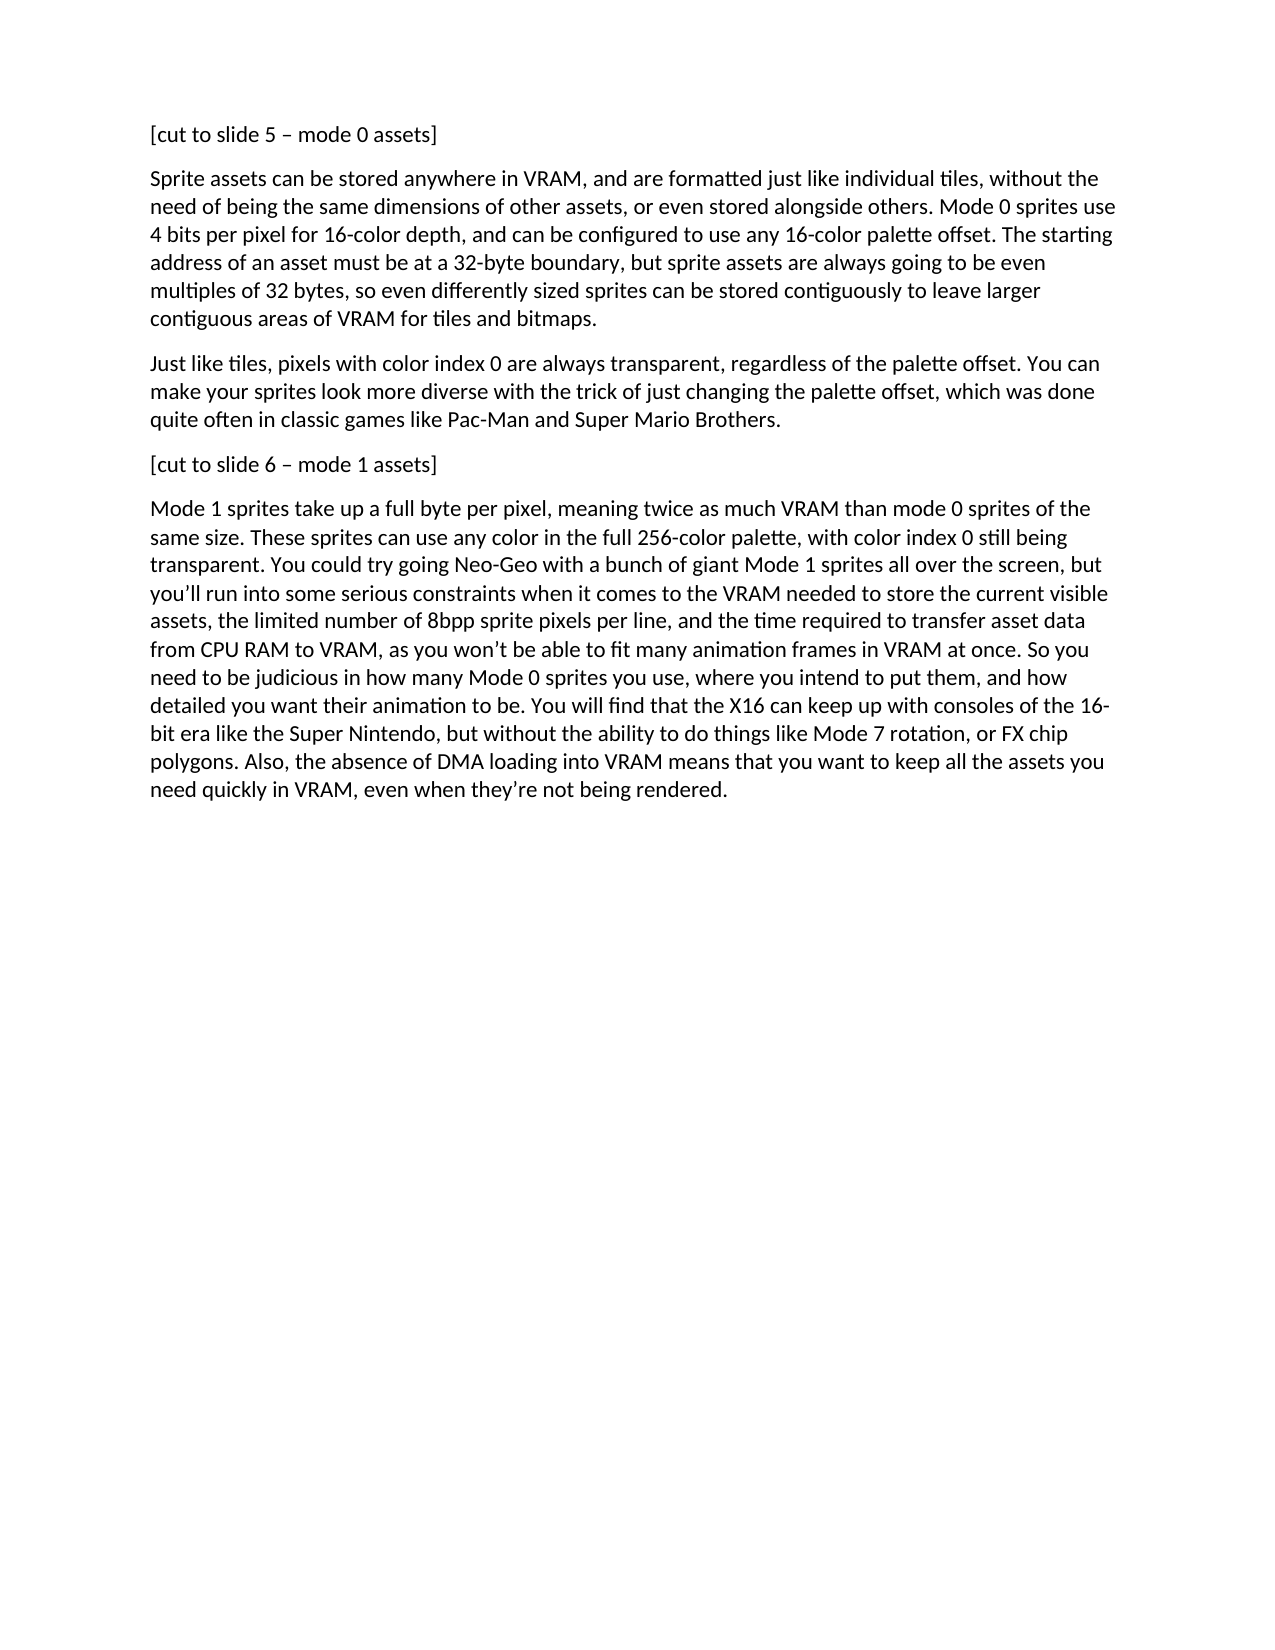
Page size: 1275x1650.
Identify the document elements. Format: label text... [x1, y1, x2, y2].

text Just like tiles, pixels with color index 0 are always transparent, regardless of the palette offset. You can make your sprites look more diverse with the trick of just changing the palette offset, which was done quite often in classic games like Pac-Man and Super Mario Brothers. [150, 349, 1125, 433]
text [cut to slide 6 – mode 1 assets] [150, 450, 1125, 478]
text Mode 1 sprites take up a full byte per pixel, meaning twice as much VRAM than mode 0 sprites of the same size. These sprites can use any color in the full 256-color palette, with color index 0 still being transparent. You could try going Neo-Geo with a bunch of giant Mode 1 sprites all over the screen, but you’ll run into some serious constraints when it comes to the VRAM needed to store the current visible assets, the limited number of 8bpp sprite pixels per line, and the time required to transfer asset data from CPU RAM to VRAM, as you won’t be able to fit many animation frames in VRAM at once. So you need to be judicious in how many Mode 0 sprites you use, where you intend to put them, and how detailed you want their animation to be. You will find that the X16 can keep up with consoles of the 16-bit era like the Super Nintendo, but without the ability to do things like Mode 7 rotation, or FX chip polygons. Also, the absence of DMA loading into VRAM means that you want to keep all the assets you need quickly in VRAM, even when they’re not being rendered. [150, 494, 1125, 803]
text [cut to slide 5 – mode 0 assets] [150, 120, 1125, 148]
text Sprite assets can be stored anywhere in VRAM, and are formatted just like individual tiles, without the need of being the same dimensions of other assets, or even stored alongside others. Mode 0 sprites use 4 bits per pixel for 16-color depth, and can be configured to use any 16-color palette offset. The starting address of an asset must be at a 32-byte boundary, but sprite assets are always going to be even multiples of 32 bytes, so even differently sized sprites can be stored contiguously to leave larger contiguous areas of VRAM for tiles and bitmaps. [150, 164, 1125, 332]
